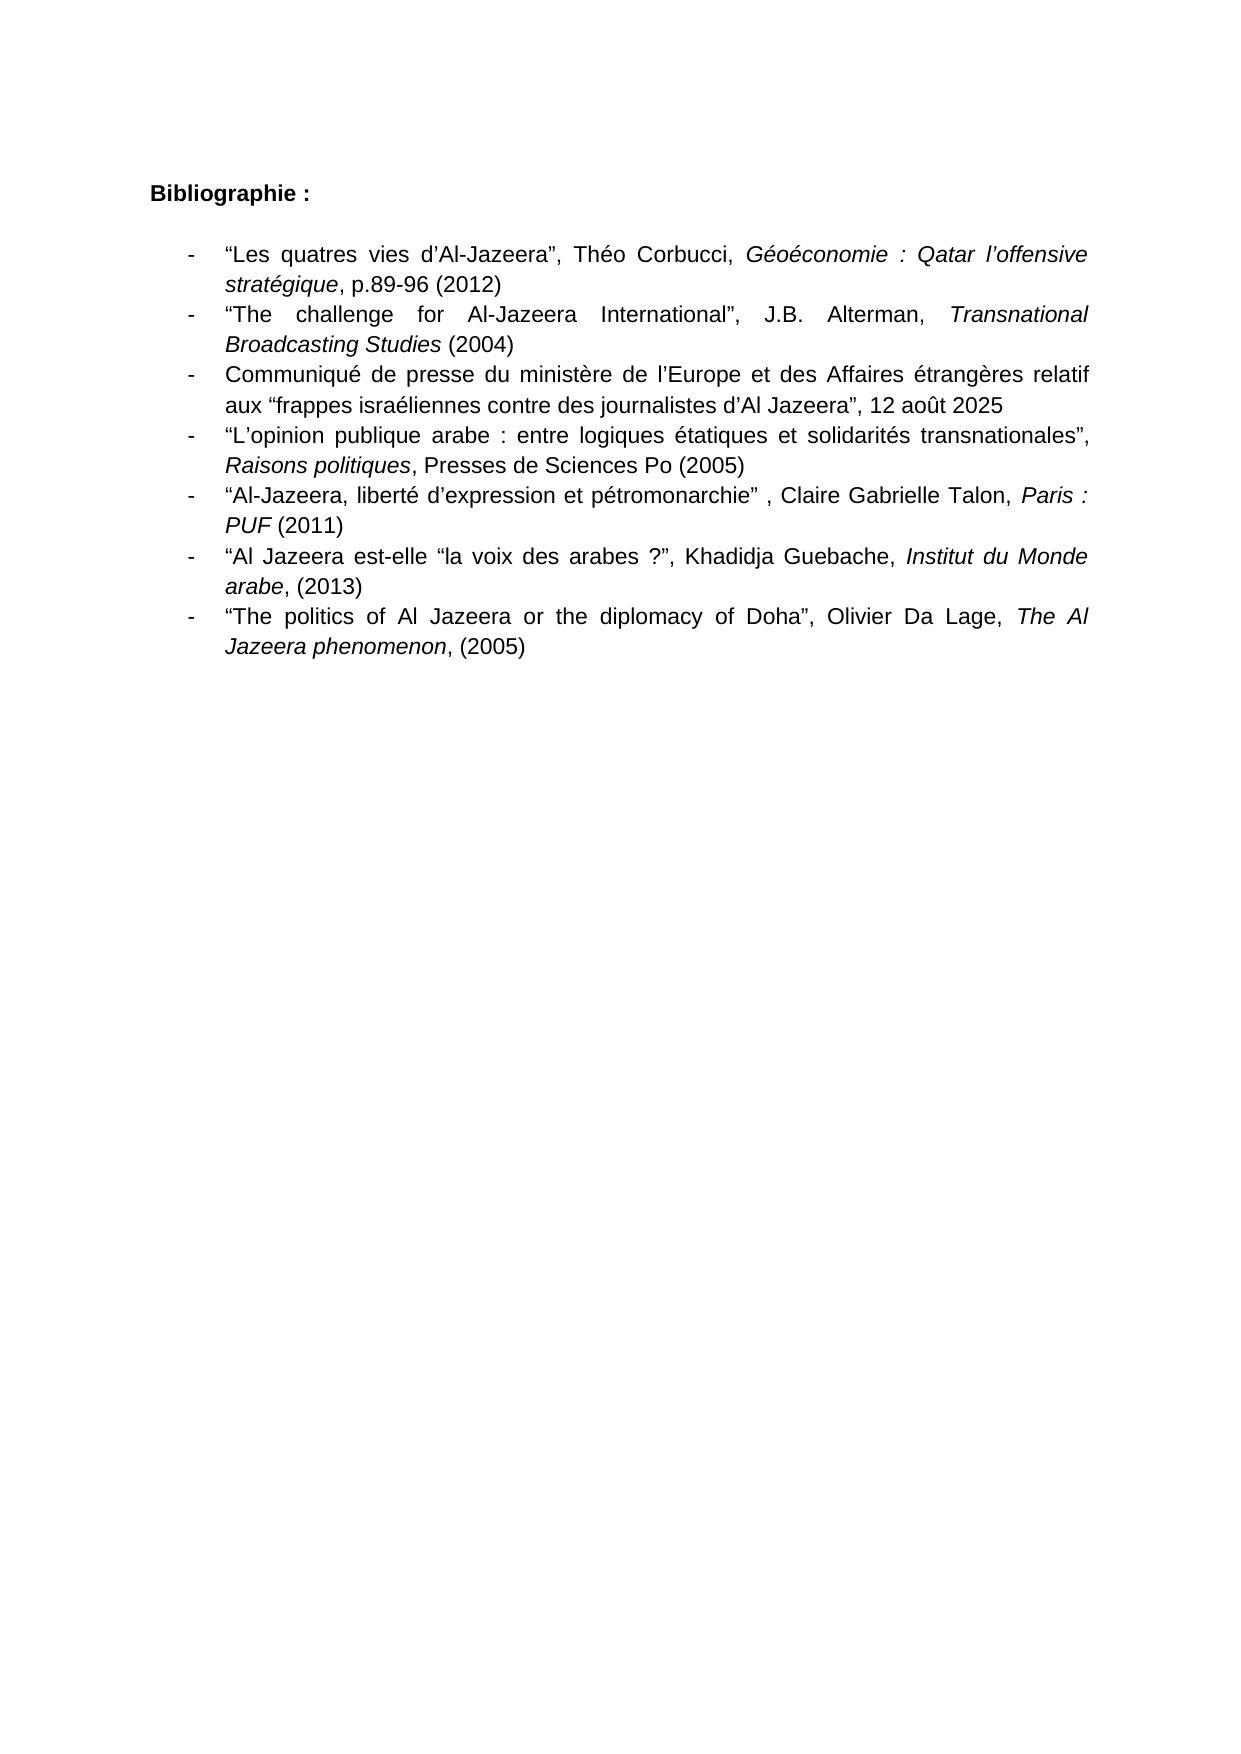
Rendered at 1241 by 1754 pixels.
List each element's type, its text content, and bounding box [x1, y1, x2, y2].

list Communiqué de presse du ministère de l’Europe et des Affaires étrangères relatif aux “frappes israéliennes contre des journalistes d’Al Jazeera”, 12 août 2025 [187, 361, 1090, 418]
list “Al Jazeera est-elle “la voix des arabes ?”, Khadidja Guebache, Institut du Monde arabe, (2013) [187, 543, 1090, 599]
list “The politics of Al Jazeera or the diplomacy of Doha”, Olivier Da Lage, The Al Jazeera phenomenon, (2005) [187, 603, 1090, 660]
list “L’opinion publique arabe : entre logiques étatiques et solidarités transnationales”, Raisons politiques, Presses de Sciences Po (2005) [187, 422, 1090, 478]
list “The challenge for Al-Jazeera International”, J.B. Alterman, Transnational Broadcasting Studies (2004) [187, 301, 1090, 358]
list “Al-Jazeera, liberté d’expression et pétromonarchie” , Claire Gabrielle Talon, Paris : PUF (2011) [187, 482, 1090, 539]
list “Les quatres vies d’Al-Jazeera”, Théo Corbucci, Géoéconomie : Qatar l’offensive stratégique, p.89-96 (2012) [187, 241, 1090, 297]
text Bibliographie : [150, 180, 1090, 207]
